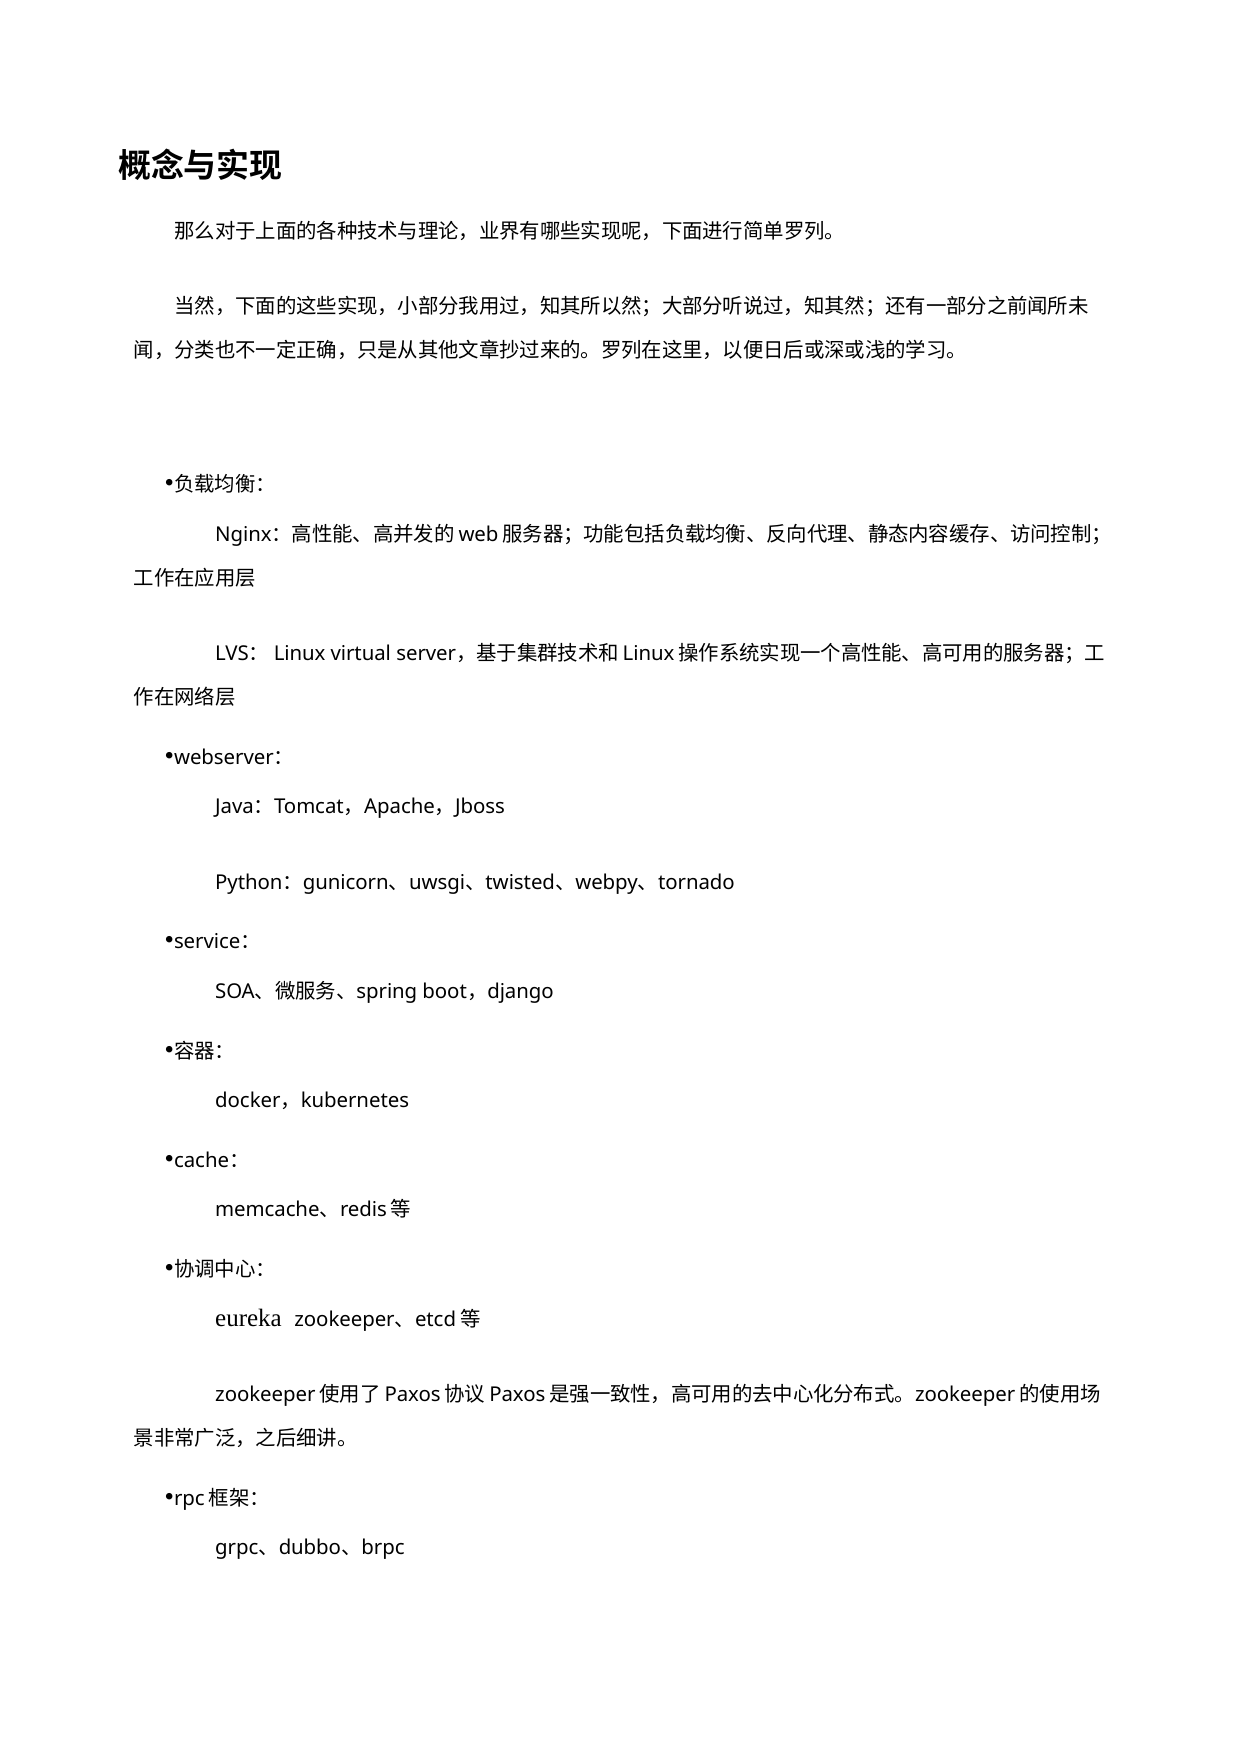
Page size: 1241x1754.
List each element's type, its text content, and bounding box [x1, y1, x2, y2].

text 那么对于上面的各种技术与理论，业界有哪些实现呢，下面进行简单罗列。 [134, 214, 1106, 244]
list 负载均衡： [118, 468, 1122, 497]
text SOA、微服务、spring boot，django [134, 975, 1106, 1004]
text LVS： Linux virtual server，基于集群技术和Linux操作系统实现一个高性能、高可用的服务器；工作在网络层 [134, 637, 1106, 710]
list 协调中心： [118, 1253, 1122, 1282]
text grpc、dubbo、brpc [134, 1531, 1106, 1561]
text zookeeper使用了Paxos协议Paxos是强一致性，高可用的去中心化分布式。zookeeper的使用场景非常广泛，之后细讲。 [134, 1378, 1106, 1451]
text Python：gunicorn、uwsgi、twisted、webpy、tornado [134, 866, 1106, 895]
text 当然，下面的这些实现，小部分我用过，知其所以然；大部分听说过，知其然；还有一部分之前闻所未闻，分类也不一定正确，只是从其他文章抄过来的。罗列在这里，以便日后或深或浅的学习。 [134, 290, 1106, 363]
subtitle 概念与实现 [118, 139, 1122, 186]
text Java：Tomcat，Apache，Jboss [134, 790, 1106, 820]
text memcache、redis等 [134, 1193, 1106, 1223]
text Nginx：高性能、高并发的web服务器；功能包括负载均衡、反向代理、静态内容缓存、访问控制；工作在应用层 [134, 517, 1106, 591]
list service： [118, 925, 1122, 955]
list rpc框架： [118, 1482, 1122, 1511]
list webserver： [118, 741, 1122, 770]
list cache： [118, 1144, 1122, 1173]
text eureka zookeeper、etcd等 [134, 1302, 1106, 1332]
list 容器： [118, 1035, 1122, 1064]
text docker，kubernetes [134, 1084, 1106, 1113]
